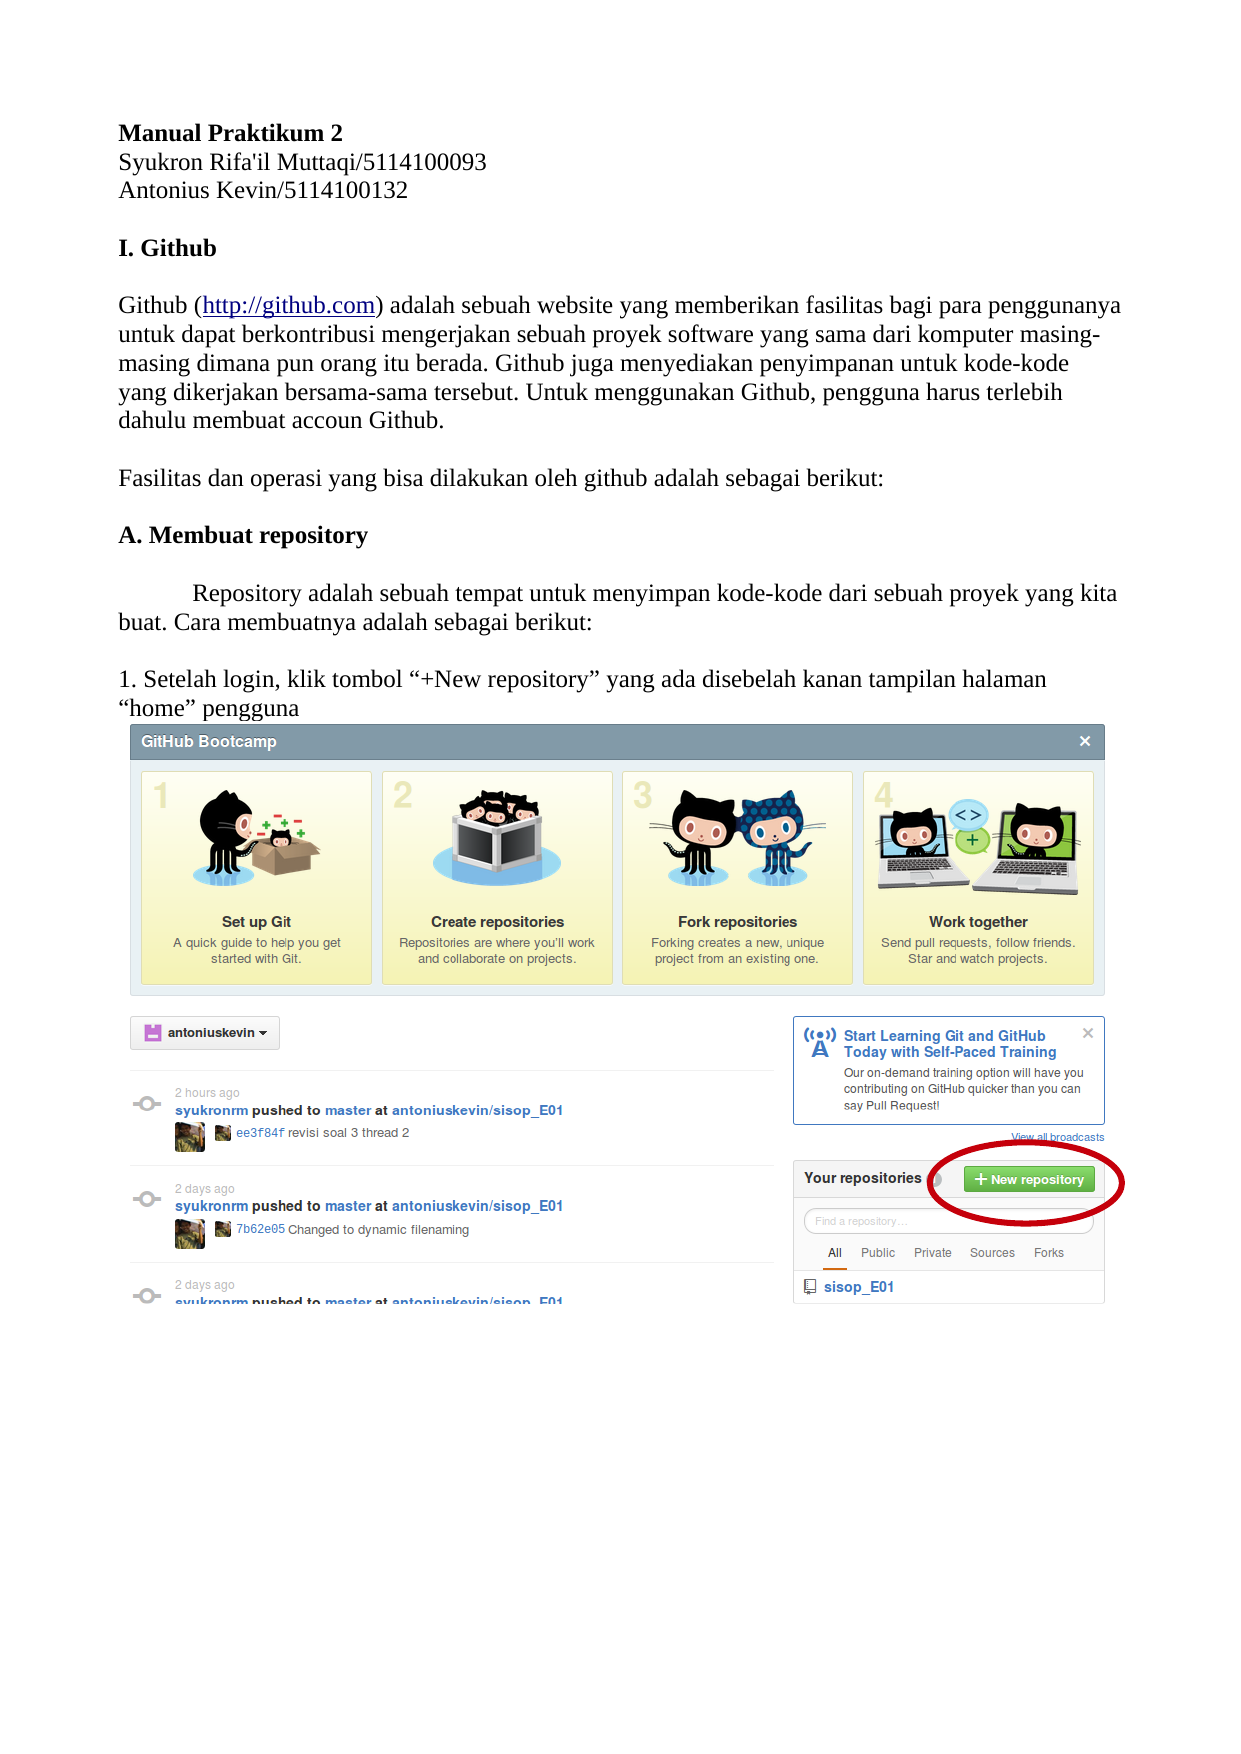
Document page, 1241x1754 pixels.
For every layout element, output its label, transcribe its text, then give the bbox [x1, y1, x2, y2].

text Antonius Kevin/5114100132 [118, 176, 1122, 204]
text Syukron Rifa'il Muttaqi/5114100093 [118, 147, 1122, 176]
text Manual Praktikum 2 [118, 118, 1122, 147]
text A. Membuat repository [118, 521, 1122, 549]
text Github (http://github.com) adalah sebuah website yang memberikan fasilitas bagi para penggunanya untuk dapat berkontribusi mengerjakan sebuah proyek software yang sama dari komputer masing-masing dimana pun orang itu berada. Github juga menyediakan penyimpanan untuk kode-kode yang dikerjakan bersama-sama tersebut. Untuk menggunakan Github, pengguna harus terlebih dahulu membuat accoun Github. [118, 291, 1122, 434]
text Repository adalah sebuah tempat untuk menyimpan kode-kode dari sebuah proyek yang kita buat. Cara membuatnya adalah sebagai berikut: [118, 578, 1122, 636]
picture [118, 721, 1123, 1304]
text 1. Setelah login, klik tombol “+New repository” yang ada disebelah kanan tampilan halaman “home” pengguna [118, 664, 1122, 721]
text Fasilitas dan operasi yang bisa dilakukan oleh github adalah sebagai berikut: [118, 463, 1122, 521]
text I. Github [118, 233, 1122, 262]
picture [933, 1146, 1118, 1220]
